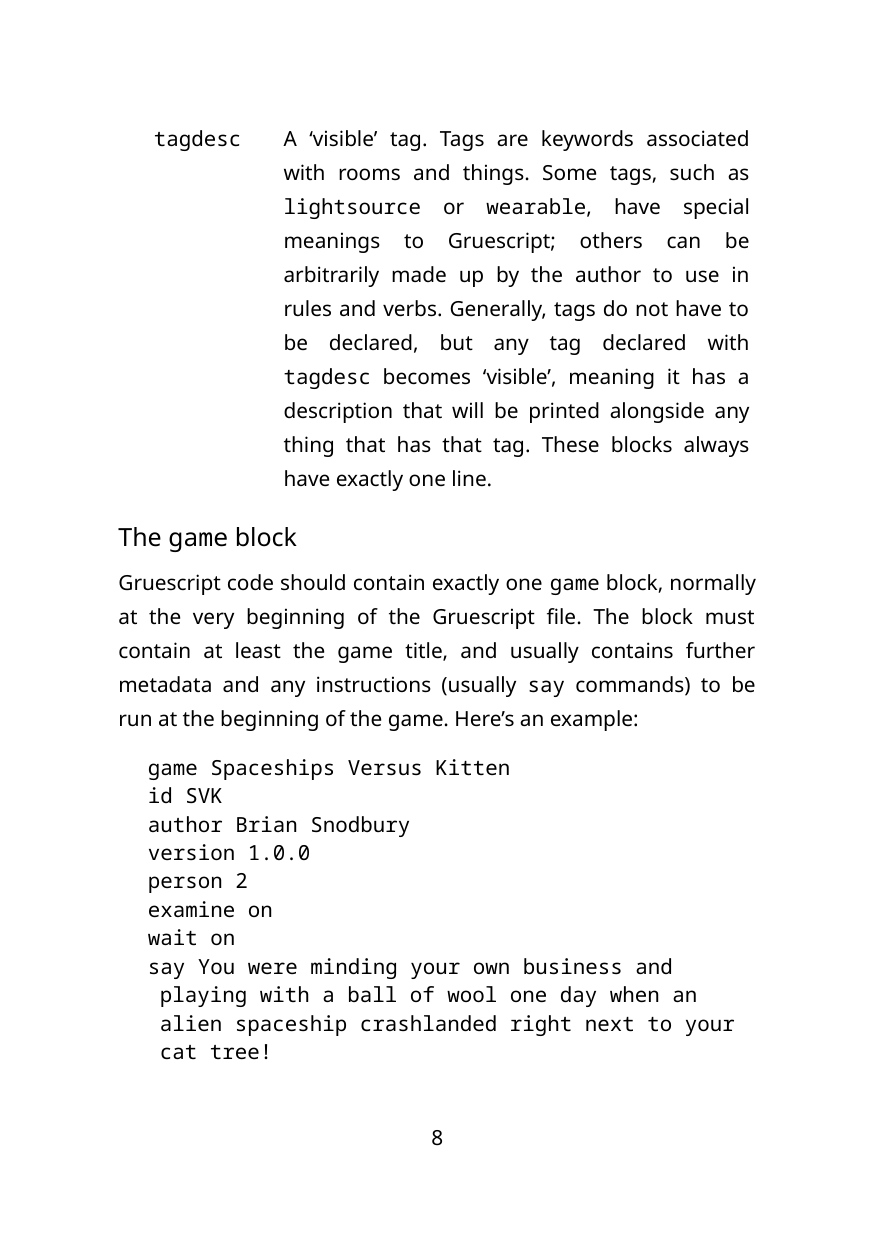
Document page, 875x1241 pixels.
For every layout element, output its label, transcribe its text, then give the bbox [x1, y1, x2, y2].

text person 2 [148, 867, 756, 895]
text say You were minding your own business and playing with a ball of wool one day when an alien spaceship crashlanded right next to your cat tree! [148, 952, 756, 1066]
table_cell tagdesc [118, 118, 277, 513]
text id SVK [148, 781, 756, 810]
text examine on [148, 895, 756, 923]
text Gruescript code should contain exactly one game block, normally at the very beginning of the Gruescript file. The block must contain at least the game title, and usually contains further metadata and any instructions (usually say commands) to be run at the beginning of the game. Here’s an example: [118, 568, 756, 733]
text author Brian Snodbury [148, 810, 756, 838]
subtitle The game block [118, 519, 756, 553]
text version 1.0.0 [148, 838, 756, 867]
text wait on [148, 923, 756, 952]
text game Spaceships Versus Kitten [148, 753, 756, 781]
table_cell A ‘visible’ tag. Tags are keywords associated with rooms and things. Some tags, such as lightsource or wearable, have special meanings to Gruescript; others can be arbitrarily made up by the author to use in rules and verbs. Generally, tags do not have to be declared, but any tag declared with tagdesc becomes ‘visible’, meaning it has a description that will be printed alongside any thing that has that tag. These blocks always have exactly one line. [278, 118, 756, 513]
